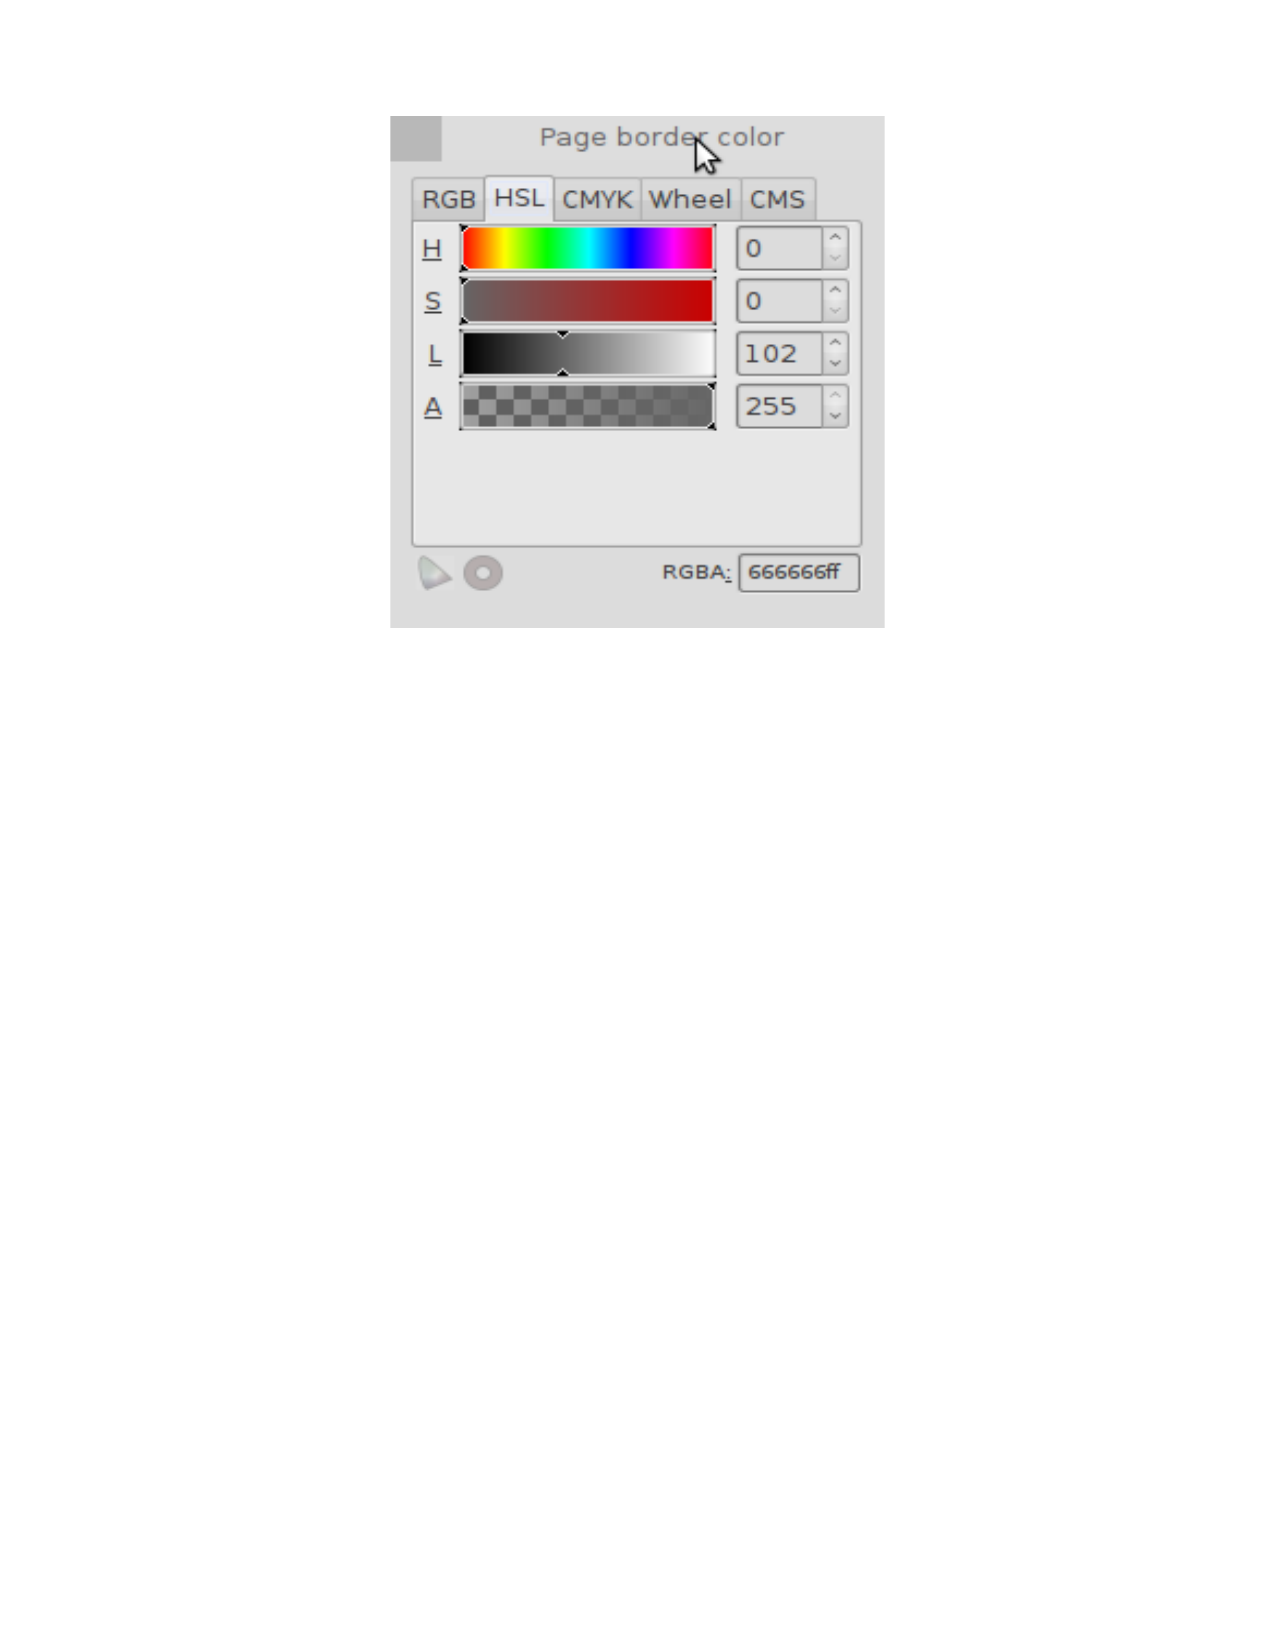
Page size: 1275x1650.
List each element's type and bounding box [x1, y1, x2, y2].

picture [390, 116, 885, 628]
